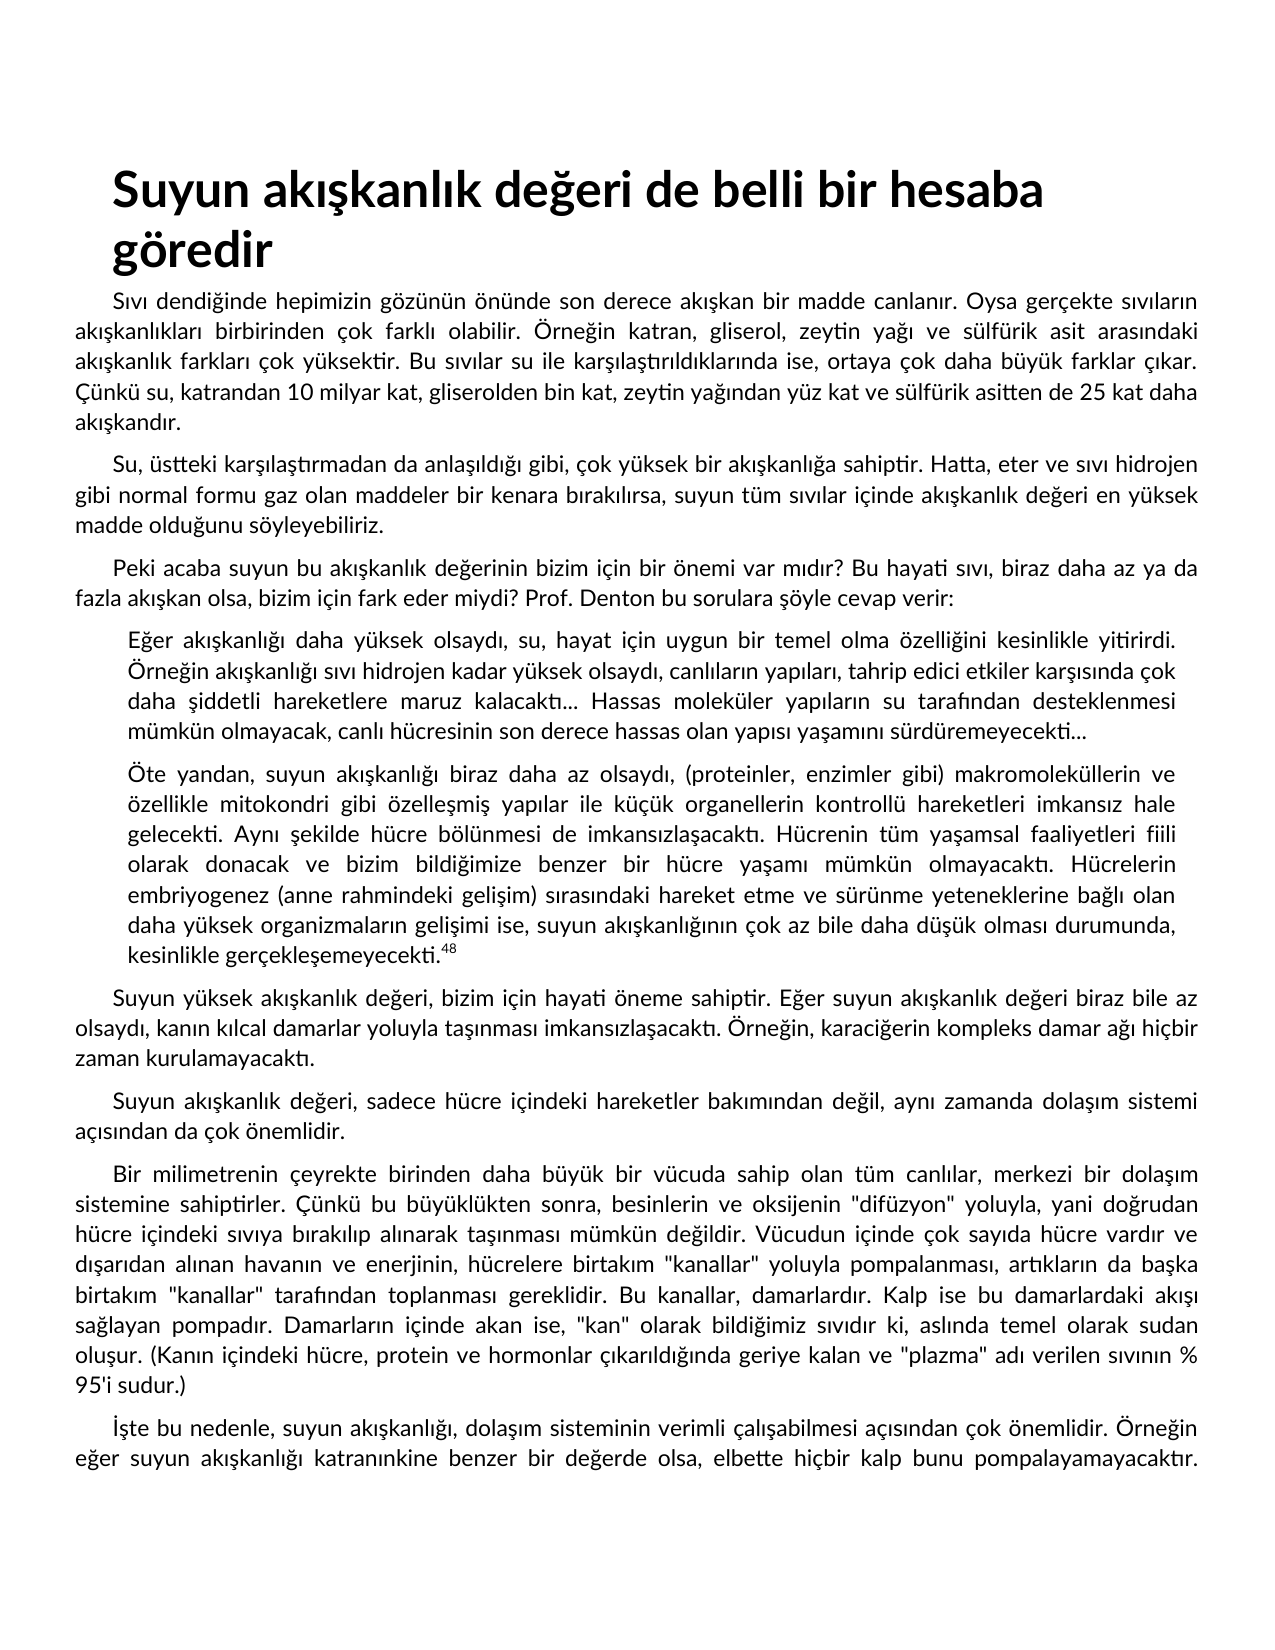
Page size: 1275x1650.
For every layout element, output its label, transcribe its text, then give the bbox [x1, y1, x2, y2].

text Suyun akışkanlık değeri, sadece hücre içindeki hareketler bakımından değil, aynı zamanda dolaşım sistemi açısından da çok önemlidir. [75, 1087, 1200, 1144]
text Eğer akışkanlığı daha yüksek olsaydı, su, hayat için uygun bir temel olma özelliğini kesinlikle yitirirdi. Örneğin akışkanlığı sıvı hidrojen kadar yüksek olsaydı, canlıların yapıları, tahrip edici etkiler karşısında çok daha şiddetli hareketlere maruz kalacaktı... Hassas moleküler yapıların su tarafından desteklenmesi mümkün olmayacak, canlı hücresinin son derece hassas olan yapısı yaşamını sürdüremeyecekti... [127, 626, 1177, 744]
text İşte bu nedenle, suyun akışkanlığı, dolaşım sisteminin verimli çalışabilmesi açısından çok önemlidir. Örneğin eğer suyun akışkanlığı katranınkine benzer bir değerde olsa, elbette hiçbir kalp bunu pompalayamayacaktır. [75, 1414, 1200, 1471]
subtitle Suyun akışkanlık değeri de belli bir hesaba göredir [112, 158, 1200, 278]
text Bir milimetrenin çeyrekte birinden daha büyük bir vücuda sahip olan tüm canlılar, merkezi bir dolaşım sistemine sahiptirler. Çünkü bu büyüklükten sonra, besinlerin ve oksijenin "difüzyon" yoluyla, yani doğrudan hücre içindeki sıvıya bırakılıp alınarak taşınması mümkün değildir. Vücudun içinde çok sayıda hücre vardır ve dışarıdan alınan havanın ve enerjinin, hücrelere birtakım "kanallar" yoluyla pompalanması, artıkların da başka birtakım "kanallar" tarafından toplanması gereklidir. Bu kanallar, damarlardır. Kalp ise bu damarlardaki akışı sağlayan pompadır. Damarların içinde akan ise, "kan" olarak bildiğimiz sıvıdır ki, aslında temel olarak sudan oluşur. (Kanın içindeki hücre, protein ve hormonlar çıkarıldığında geriye kalan ve "plazma" adı verilen sıvının % 95'i sudur.) [75, 1159, 1200, 1398]
text Peki acaba suyun bu akışkanlık değerinin bizim için bir önemi var mıdır? Bu hayati sıvı, biraz daha az ya da fazla akışkan olsa, bizim için fark eder miydi? Prof. Denton bu sorulara şöyle cevap verir: [75, 553, 1200, 611]
text Su, üstteki karşılaştırmadan da anlaşıldığı gibi, çok yüksek bir akışkanlığa sahiptir. Hatta, eter ve sıvı hidrojen gibi normal formu gaz olan maddeler bir kenara bırakılırsa, suyun tüm sıvılar içinde akışkanlık değeri en yüksek madde olduğunu söyleyebiliriz. [75, 450, 1200, 538]
text Sıvı dendiğinde hepimizin gözünün önünde son derece akışkan bir madde canlanır. Oysa gerçekte sıvıların akışkanlıkları birbirinden çok farklı olabilir. Örneğin katran, gliserol, zeytin yağı ve sülfürik asit arasındaki akışkanlık farkları çok yüksektir. Bu sıvılar su ile karşılaştırıldıklarında ise, ortaya çok daha büyük farklar çıkar. Çünkü su, katrandan 10 milyar kat, gliserolden bin kat, zeytin yağından yüz kat ve sülfürik asitten de 25 kat daha akışkandır. [75, 287, 1200, 435]
text Öte yandan, suyun akışkanlığı biraz daha az olsaydı, (proteinler, enzimler gibi) makromoleküllerin ve özellikle mitokondri gibi özelleşmiş yapılar ile küçük organellerin kontrollü hareketleri imkansız hale gelecekti. Aynı şekilde hücre bölünmesi de imkansızlaşacaktı. Hücrenin tüm yaşamsal faaliyetleri fiili olarak donacak ve bizim bildiğimize benzer bir hücre yaşamı mümkün olmayacaktı. Hücrelerin embriyogenez (anne rahmindeki gelişim) sırasındaki hareket etme ve sürünme yeteneklerine bağlı olan daha yüksek organizmaların gelişimi ise, suyun akışkanlığının çok az bile daha düşük olması durumunda, kesinlikle gerçekleşemeyecekti.48 [127, 759, 1177, 968]
text Suyun yüksek akışkanlık değeri, bizim için hayati öneme sahiptir. Eğer suyun akışkanlık değeri biraz bile az olsaydı, kanın kılcal damarlar yoluyla taşınması imkansızlaşacaktı. Örneğin, karaciğerin kompleks damar ağı hiçbir zaman kurulamayacaktı. [75, 983, 1200, 1071]
